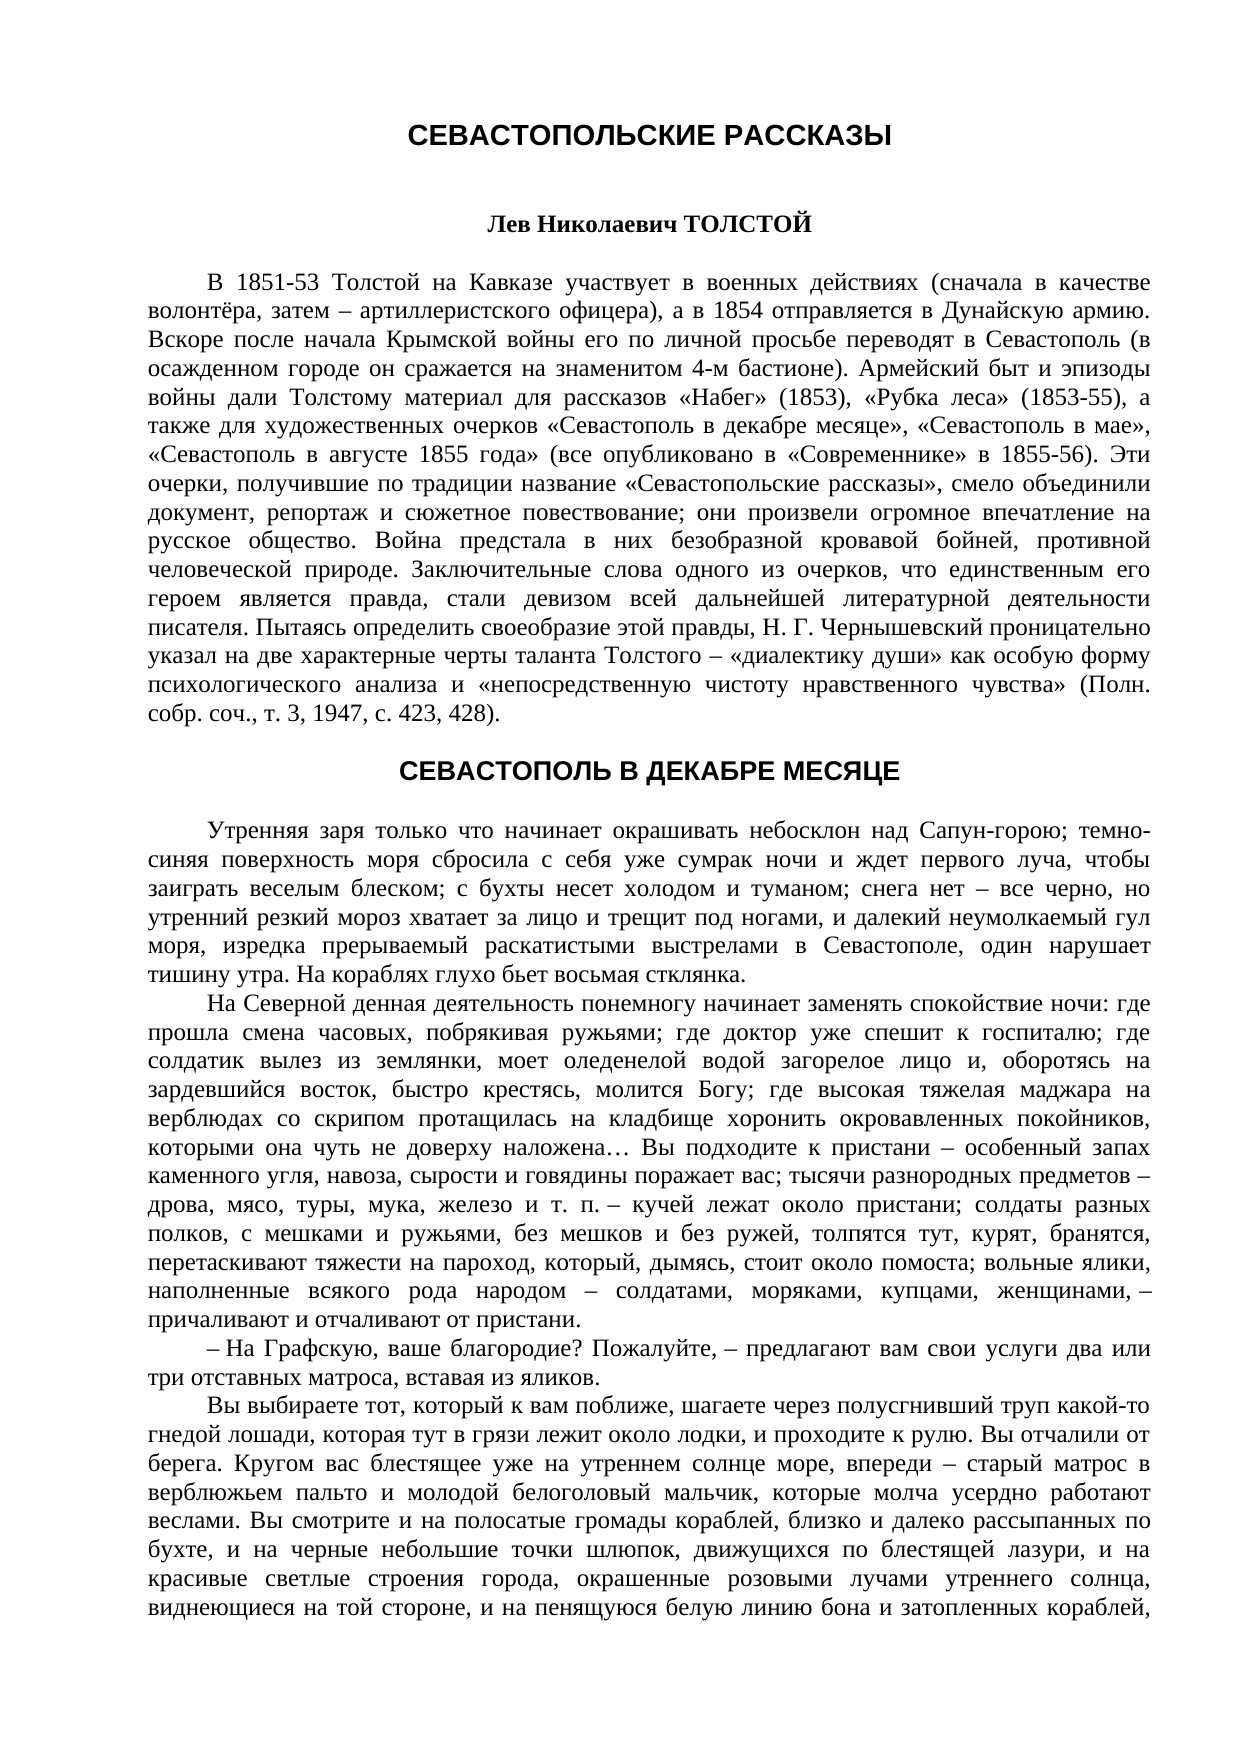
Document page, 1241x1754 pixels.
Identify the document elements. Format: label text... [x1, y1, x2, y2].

subtitle Лев Николаевич ТОЛСТОЙ [148, 209, 1152, 238]
text – На Графскую, ваше благородие? Пожалуйте, – предлагают вам свои услуги два или три отставных матроса, вставая из яликов. [148, 1333, 1152, 1390]
text В 1851-53 Толстой на Кавказе участвует в военных действиях (сначала в качестве волонтёра, затем – артиллеристского офицера), а в 1854 отправляется в Дунайскую армию. Вскоре после начала Крымской войны его по личной просьбе переводят в Севастополь (в осажденном городе он сражается на знаменитом 4-м бастионе). Армейский быт и эпизоды войны дали Толстому материал для рассказов «Набег» (1853), «Рубка леса» (1853-55), а также для художественных очерков «Севастополь в декабре месяце», «Севастополь в мае», «Севастополь в августе 1855 года» (все опубликовано в «Современнике» в 1855-56). Эти очерки, получившие по традиции название «Севастопольские рассказы», смело объединили документ, репортаж и сюжетное повествование; они произвели огромное впечатление на русское общество. Война предстала в них безобразной кровавой бойней, противной человеческой природе. Заключительные слова одного из очерков, что единственным его героем является правда, стали девизом всей дальнейшей литературной деятельности писателя. Пытаясь определить своеобразие этой правды, Н. Г. Чернышевский проницательно указал на две характерные черты таланта Толстого – «диалектику души» как особую форму психологического анализа и «непосредственную чистоту нравственного чувства» (Полн. собр. соч., т. 3, 1947, с. 423, 428). [148, 267, 1152, 727]
text На Северной денная деятельность понемногу начинает заменять спокойствие ночи: где прошла смена часовых, побрякивая ружьями; где доктор уже спешит к госпиталю; где солдатик вылез из землянки, моет оледенелой водой загорелое лицо и, оборотясь на зардевшийся восток, быстро крестясь, молится Богу; где высокая тяжелая маджара на верблюдах со скрипом протащилась на кладбище хоронить окровавленных покойников, которыми она чуть не доверху наложена… Вы подходите к пристани – особенный запах каменного угля, навоза, сырости и говядины поражает вас; тысячи разнородных предметов – дрова, мясо, туры, мука, железо и т. п. – кучей лежат около пристани; солдаты разных полков, с мешками и ружьями, без мешков и без ружей, толпятся тут, курят, бранятся, перетаскивают тяжести на пароход, который, дымясь, стоит около помоста; вольные ялики, наполненные всякого рода народом – солдатами, моряками, купцами, женщинами, – причаливают и отчаливают от пристани. [148, 988, 1152, 1333]
text Утренняя заря только что начинает окрашивать небосклон над Сапун-горою; темно-синяя поверхность моря сбросила с себя уже сумрак ночи и ждет первого луча, чтобы заиграть веселым блеском; с бухты несет холодом и туманом; снега нет – все черно, но утренний резкий мороз хватает за лицо и трещит под ногами, и далекий неумолкаемый гул моря, изредка прерываемый раскатистыми выстрелами в Севастополе, один нарушает тишину утра. На кораблях глухо бьет восьмая стклянка. [148, 815, 1152, 988]
subtitle СЕВАСТОПОЛЬСКИЕ РАССКАЗЫ [148, 118, 1152, 152]
text Вы выбираете тот, который к вам поближе, шагаете через полусгнивший труп какой-то гнедой лошади, которая тут в грязи лежит около лодки, и проходите к рулю. Вы отчалили от берега. Кругом вас блестящее уже на утреннем солнце море, впереди – старый матрос в верблюжьем пальто и молодой белоголовый мальчик, которые молча усердно работают веслами. Вы смотрите и на полосатые громады кораблей, близко и далеко рассыпанных по бухте, и на черные небольшие точки шлюпок, движущихся по блестящей лазури, и на красивые светлые строения города, окрашенные розовыми лучами утреннего солнца, виднеющиеся на той стороне, и на пенящуюся белую линию бона и затопленных кораблей, [148, 1390, 1152, 1620]
subtitle СЕВАСТОПОЛЬ В ДЕКАБРЕ МЕСЯЦЕ [148, 755, 1152, 787]
